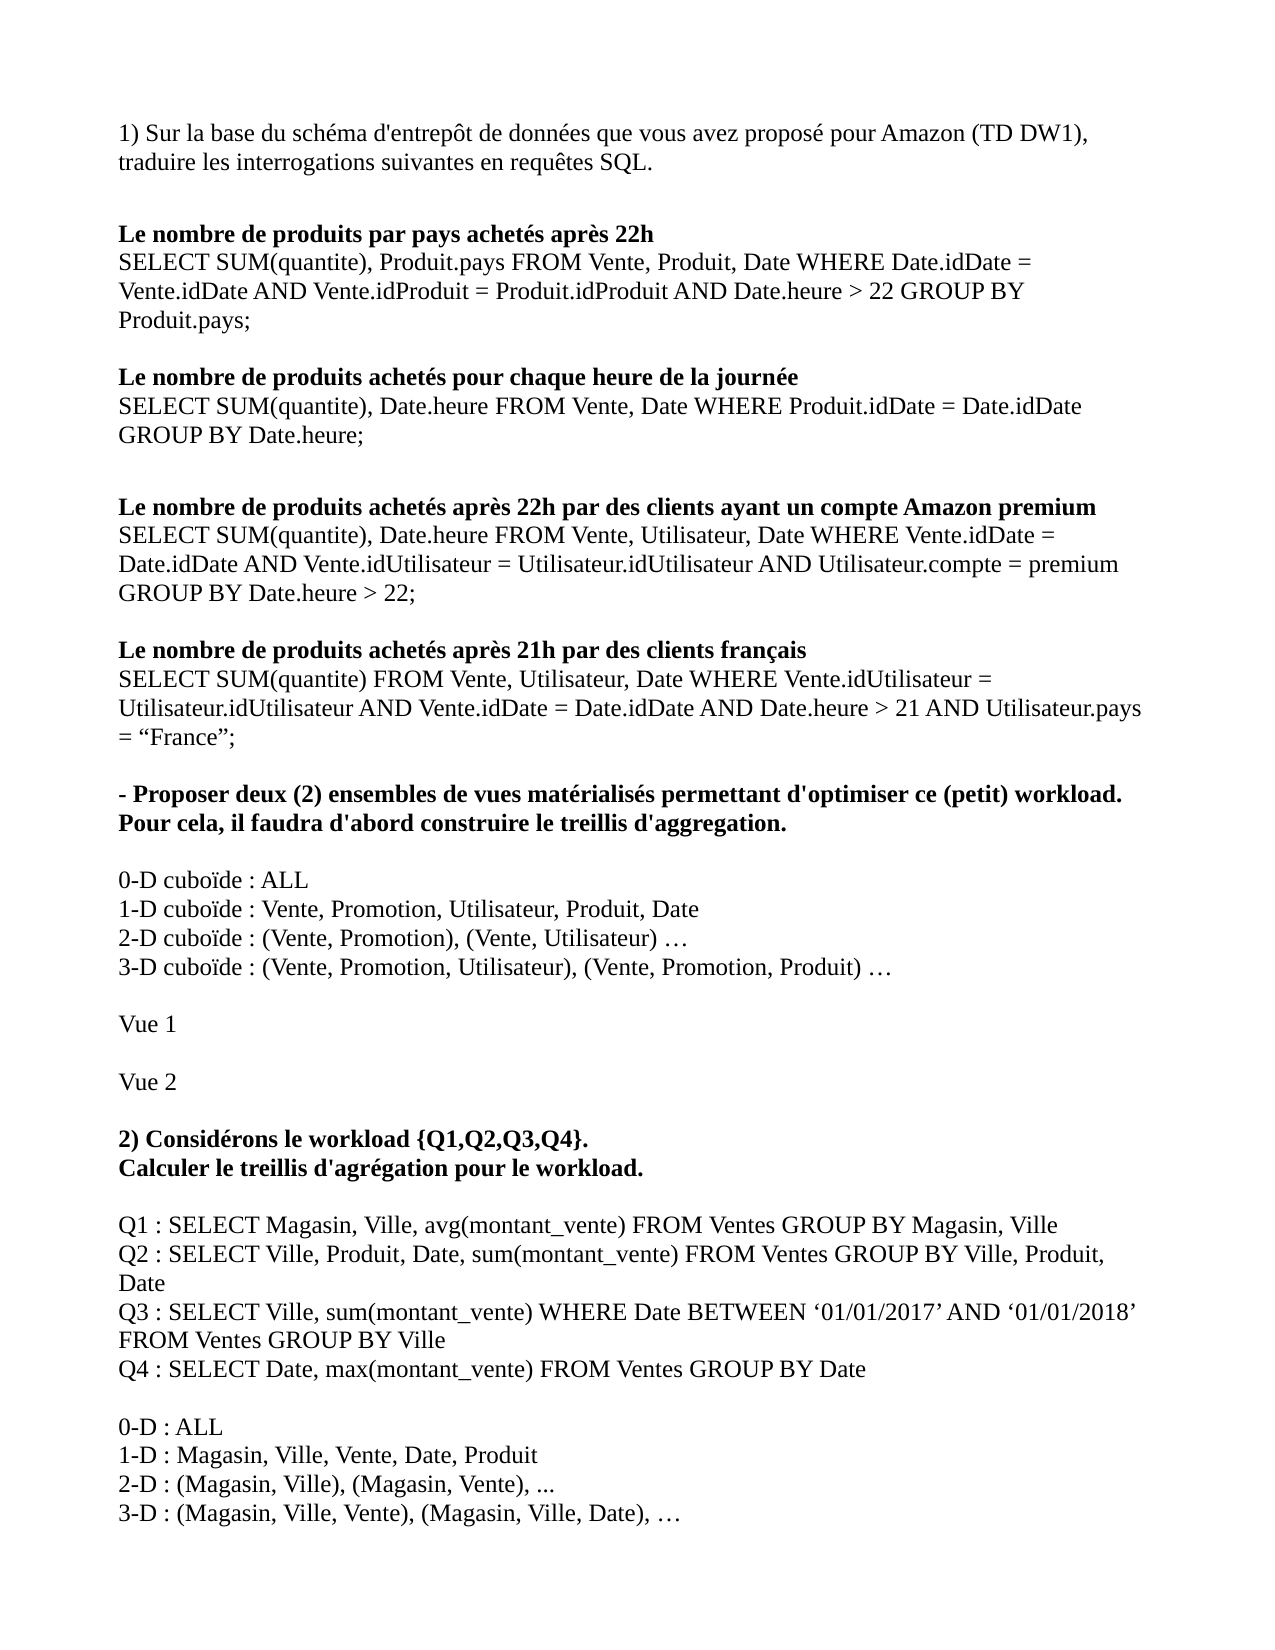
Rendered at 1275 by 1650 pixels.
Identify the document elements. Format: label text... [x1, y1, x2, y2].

text 2-D : (Magasin, Ville), (Magasin, Vente), ... [118, 1469, 1157, 1498]
text Q3 : SELECT Ville, sum(montant_vente) WHERE Date BETWEEN ‘01/01/2017’ AND ‘01/01/2018’ FROM Ventes GROUP BY Ville [118, 1297, 1157, 1354]
text 1-D : Magasin, Ville, Vente, Date, Produit [118, 1441, 1157, 1469]
text Vue 1 [118, 1009, 1157, 1038]
text 3-D : (Magasin, Ville, Vente), (Magasin, Ville, Date), … [118, 1498, 1157, 1527]
text Q4 : SELECT Date, max(montant_vente) FROM Ventes GROUP BY Date [118, 1354, 1157, 1383]
text SELECT SUM(quantite), Date.heure FROM Vente, Date WHERE Produit.idDate = Date.idDate GROUP BY Date.heure; [118, 391, 1157, 449]
text Le nombre de produits achetés pour chaque heure de la journée [118, 362, 1157, 391]
text SELECT SUM(quantite), Produit.pays FROM Vente, Produit, Date WHERE Date.idDate = Vente.idDate AND Vente.idProduit = Produit.idProduit AND Date.heure > 22 GROUP BY Produit.pays; [118, 247, 1157, 334]
text Le nombre de produits par pays achetés après 22h [118, 219, 1157, 247]
text Q2 : SELECT Ville, Produit, Date, sum(montant_vente) FROM Ventes GROUP BY Ville, Produit, Date [118, 1239, 1157, 1297]
text 0-D cuboïde : ALL 1-D cuboïde : Vente, Promotion, Utilisateur, Produit, Date 2-D cuboïde : (Vente, Promotion), (Vente, Utilisateur) … 3-D cuboïde : (Vente, Promotion, Utilisateur), (Vente, Promotion, Produit) … [118, 866, 1157, 981]
text 1) Sur la base du schéma d'entrepôt de données que vous avez proposé pour Amazon (TD DW1), traduire les interrogations suivantes en requêtes SQL. [118, 118, 1157, 176]
text - Proposer deux (2) ensembles de vues matérialisés permettant d'optimiser ce (petit) workload. Pour cela, il faudra d'abord construire le treillis d'aggregation. [118, 779, 1157, 837]
text Le nombre de produits achetés après 22h par des clients ayant un compte Amazon premium SELECT SUM(quantite), Date.heure FROM Vente, Utilisateur, Date WHERE Vente.idDate = Date.idDate AND Vente.idUtilisateur = Utilisateur.idUtilisateur AND Utilisateur.compte = premium GROUP BY Date.heure > 22; [118, 492, 1157, 607]
text Calculer le treillis d'agrégation pour le workload. [118, 1153, 1157, 1182]
text Le nombre de produits achetés après 21h par des clients français SELECT SUM(quantite) FROM Vente, Utilisateur, Date WHERE Vente.idUtilisateur = Utilisateur.idUtilisateur AND Vente.idDate = Date.idDate AND Date.heure > 21 AND Utilisateur.pays = “France”; [118, 636, 1157, 751]
text 0-D : ALL [118, 1412, 1157, 1441]
text Q1 : SELECT Magasin, Ville, avg(montant_vente) FROM Ventes GROUP BY Magasin, Ville [118, 1211, 1157, 1239]
text Vue 2 2) Considérons le workload {Q1,Q2,Q3,Q4}. [118, 1067, 1157, 1153]
